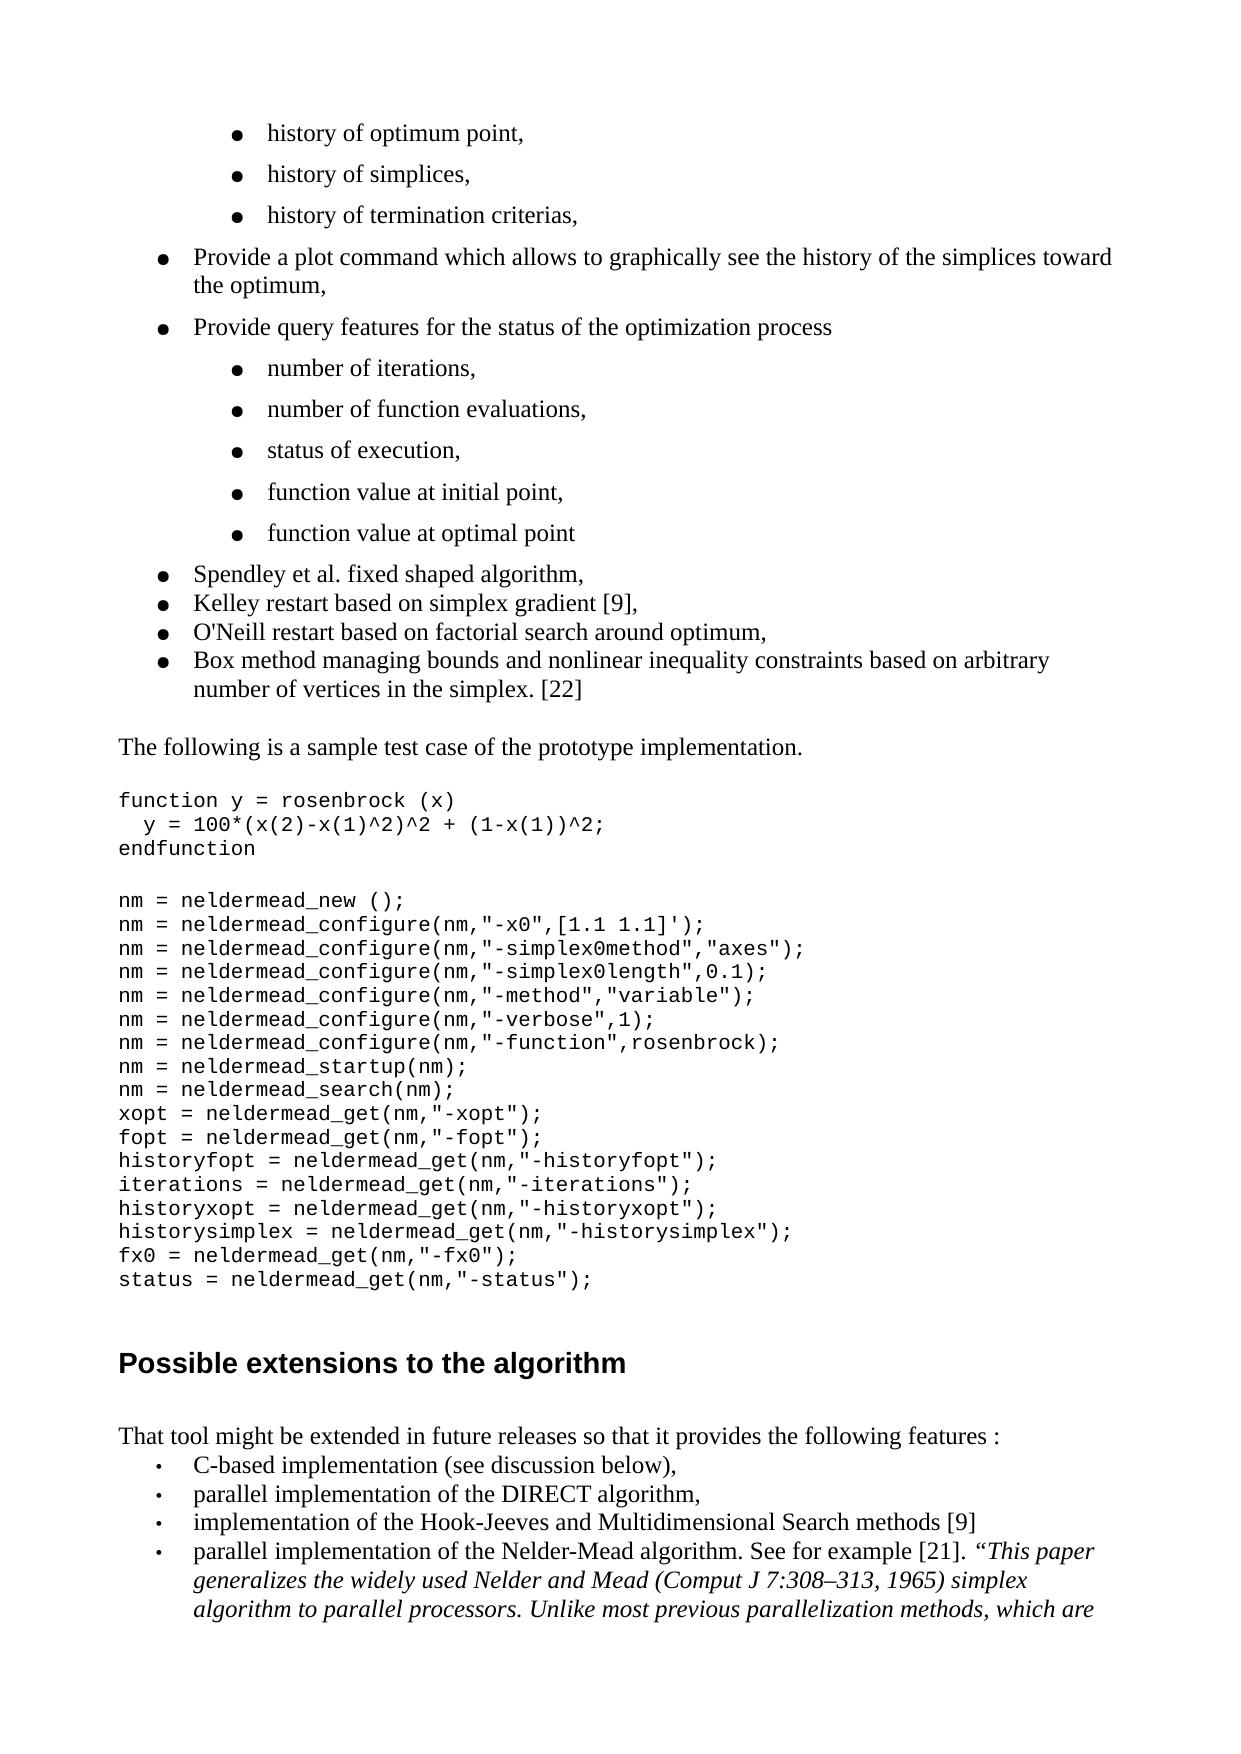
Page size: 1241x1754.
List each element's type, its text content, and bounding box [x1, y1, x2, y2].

text nm = neldermead_configure(nm,"-x0",[1.1 1.1]'); [118, 914, 1122, 938]
text nm = neldermead_startup(nm); [118, 1056, 1122, 1079]
text iterations = neldermead_get(nm,"-iterations"); [118, 1174, 1122, 1198]
text nm = neldermead_new (); [118, 890, 1122, 914]
text nm = neldermead_search(nm); [118, 1079, 1122, 1103]
text fopt = neldermead_get(nm,"-fopt"); [118, 1127, 1122, 1150]
text xopt = neldermead_get(nm,"-xopt"); [118, 1103, 1122, 1127]
text historysimplex = neldermead_get(nm,"-historysimplex"); [118, 1221, 1122, 1245]
list history of optimum point, [229, 118, 1122, 147]
list implementation of the Hook-Jeeves and Multidimensional Search methods [9] [156, 1507, 1122, 1536]
list C-based implementation (see discussion below), [156, 1450, 1122, 1479]
text historyfopt = neldermead_get(nm,"-historyfopt"); [118, 1150, 1122, 1174]
text nm = neldermead_configure(nm,"-simplex0length",0.1); [118, 961, 1122, 985]
text The following is a sample test case of the prototype implementation. [118, 732, 1122, 761]
text fx0 = neldermead_get(nm,"-fx0"); [118, 1245, 1122, 1269]
list Box method managing bounds and nonlinear inequality constraints based on arbitrary number of vertices in the simplex. [22] [156, 646, 1122, 703]
list parallel implementation of the Nelder-Mead algorithm. See for example [21]. “This paper generalizes the widely used Nelder and Mead (Comput J 7:308–313, 1965) simplex algorithm to parallel processors. Unlike most previous parallelization methods, which are [156, 1536, 1122, 1622]
list Kelley restart based on simplex gradient [9], [156, 588, 1122, 617]
list history of simplices, [229, 159, 1122, 188]
text nm = neldermead_configure(nm,"-simplex0method","axes"); [118, 938, 1122, 961]
list number of iterations, [229, 353, 1122, 382]
list number of function evaluations, [229, 394, 1122, 423]
list Provide query features for the status of the optimization process [156, 312, 1122, 341]
text That tool might be extended in future releases so that it provides the following features : [118, 1421, 1122, 1450]
list O'Neill restart based on factorial search around optimum, [156, 617, 1122, 646]
text y = 100*(x(2)-x(1)^2)^2 + (1-x(1))^2; [118, 814, 1122, 837]
subtitle Possible extensions to the algorithm [118, 1346, 1122, 1379]
text historyxopt = neldermead_get(nm,"-historyxopt"); [118, 1198, 1122, 1221]
text status = neldermead_get(nm,"-status"); [118, 1269, 1122, 1292]
list function value at optimal point [229, 518, 1122, 547]
text nm = neldermead_configure(nm,"-verbose",1); [118, 1008, 1122, 1032]
list history of termination criterias, [229, 201, 1122, 229]
text endfunction [118, 837, 1122, 861]
text nm = neldermead_configure(nm,"-function",rosenbrock); [118, 1032, 1122, 1056]
list Provide a plot command which allows to graphically see the history of the simplices toward the optimum, [156, 242, 1122, 299]
list function value at initial point, [229, 477, 1122, 506]
list status of execution, [229, 436, 1122, 464]
text function y = rosenbrock (x) [118, 790, 1122, 814]
list Spendley et al. fixed shaped algorithm, [156, 559, 1122, 588]
text nm = neldermead_configure(nm,"-method","variable"); [118, 985, 1122, 1008]
list parallel implementation of the DIRECT algorithm, [156, 1479, 1122, 1507]
